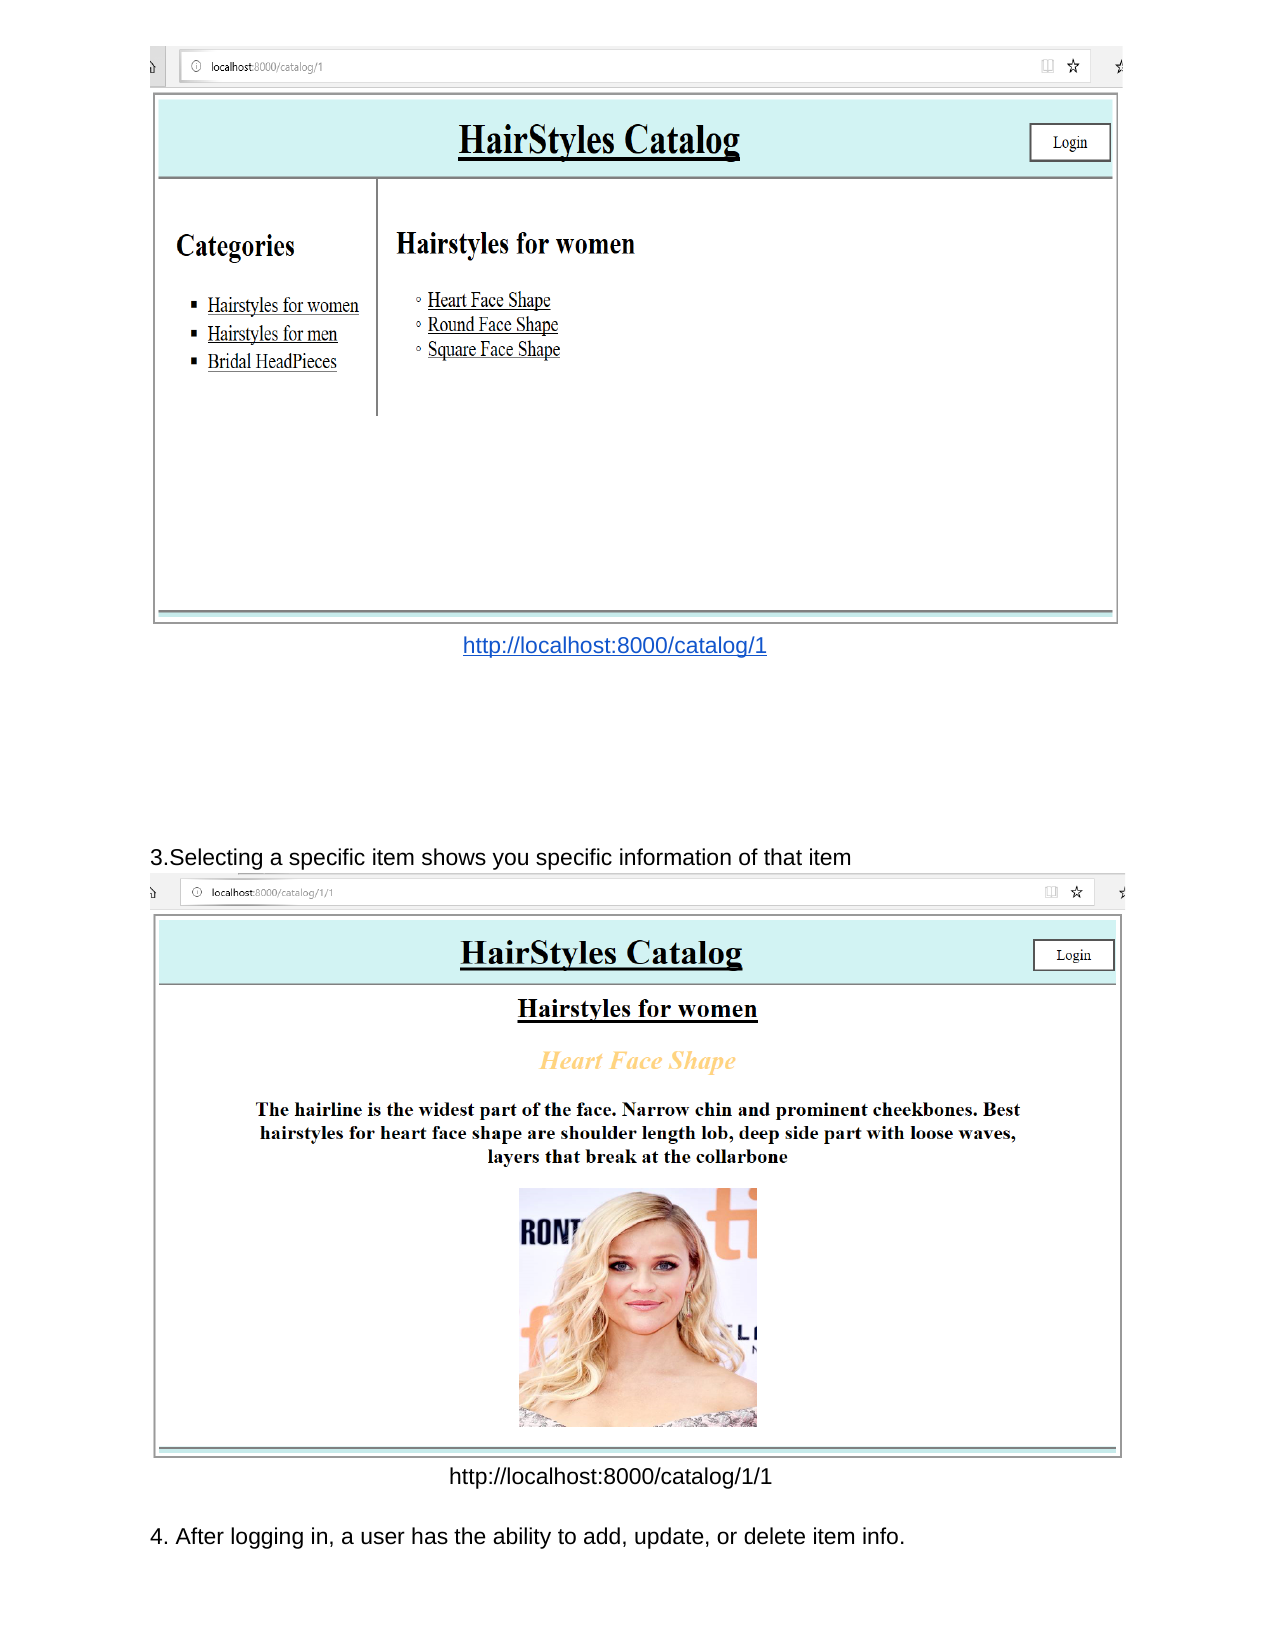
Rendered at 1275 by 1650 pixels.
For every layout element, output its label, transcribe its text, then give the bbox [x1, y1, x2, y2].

text http://localhost:8000/catalog/1/1 [150, 1463, 1125, 1489]
picture [150, 873, 1125, 1459]
text 3.Selecting a specific item shows you specific information of that item [150, 843, 1125, 870]
text 4. After logging in, a user has the ability to add, update, or delete item info. [150, 1523, 1125, 1550]
text http://localhost:8000/catalog/1 [450, 632, 1125, 658]
picture [150, 46, 1123, 629]
